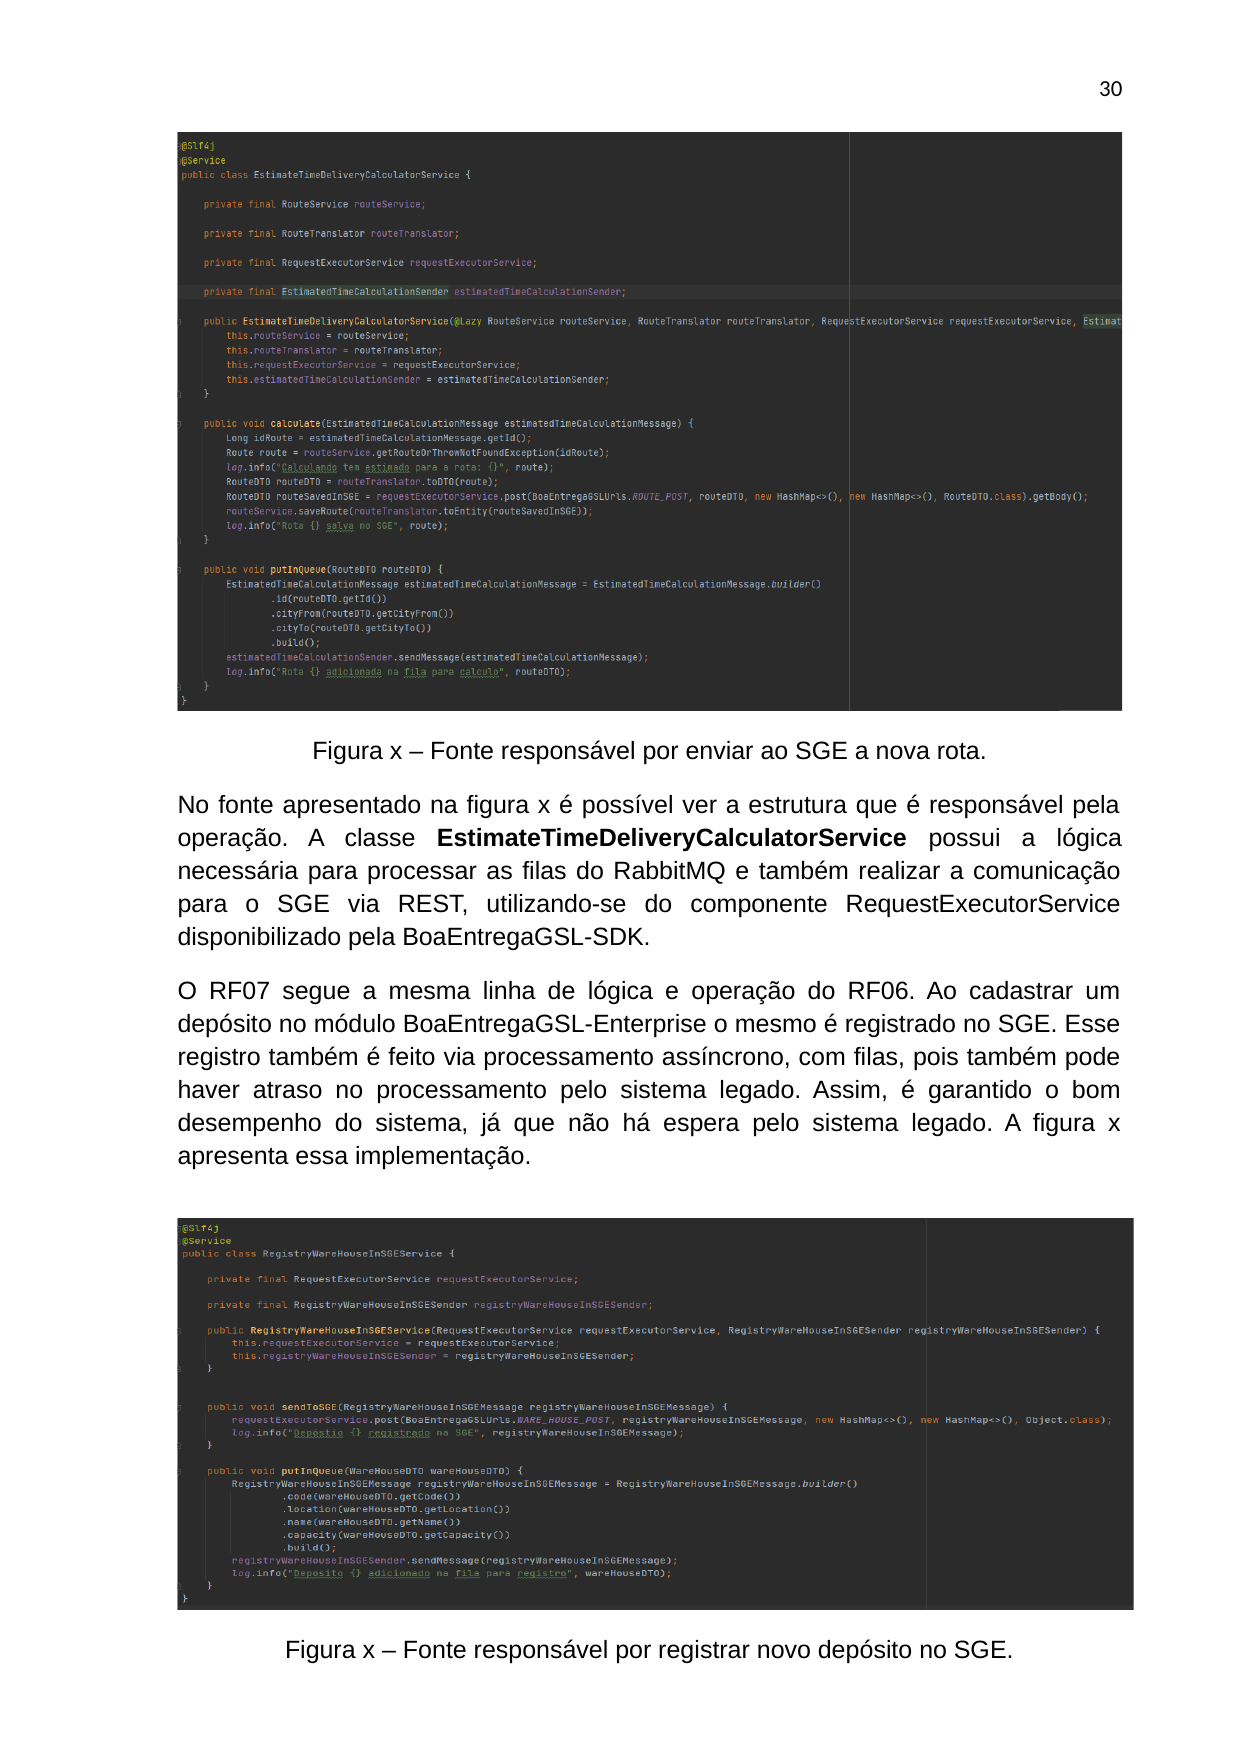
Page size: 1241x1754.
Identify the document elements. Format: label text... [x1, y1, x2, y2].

text Figura x – Fonte responsável por registrar novo depósito no SGE. [177, 1635, 1122, 1664]
text No fonte apresentado na figura x é possível ver a estrutura que é responsável pela operação. A classe EstimateTimeDeliveryCalculatorService possui a lógica necessária para processar as filas do RabbitMQ e também realizar a comunicação para o SGE via REST, utilizando-se do componente RequestExecutorService disponibilizado pela BoaEntregaGSL-SDK. [177, 790, 1122, 951]
text Figura x – Fonte responsável por enviar ao SGE a nova rota. [177, 736, 1122, 765]
text O RF07 segue a mesma linha de lógica e operação do RF06. Ao cadastrar um depósito no módulo BoaEntregaGSL-Enterprise o mesmo é registrado no SGE. Esse registro também é feito via processamento assíncrono, com filas, pois também pode haver atraso no processamento pelo sistema legado. Assim, é garantido o bom desempenho do sistema, já que não há espera pelo sistema legado. A figura x apresenta essa implementação. [177, 976, 1122, 1169]
